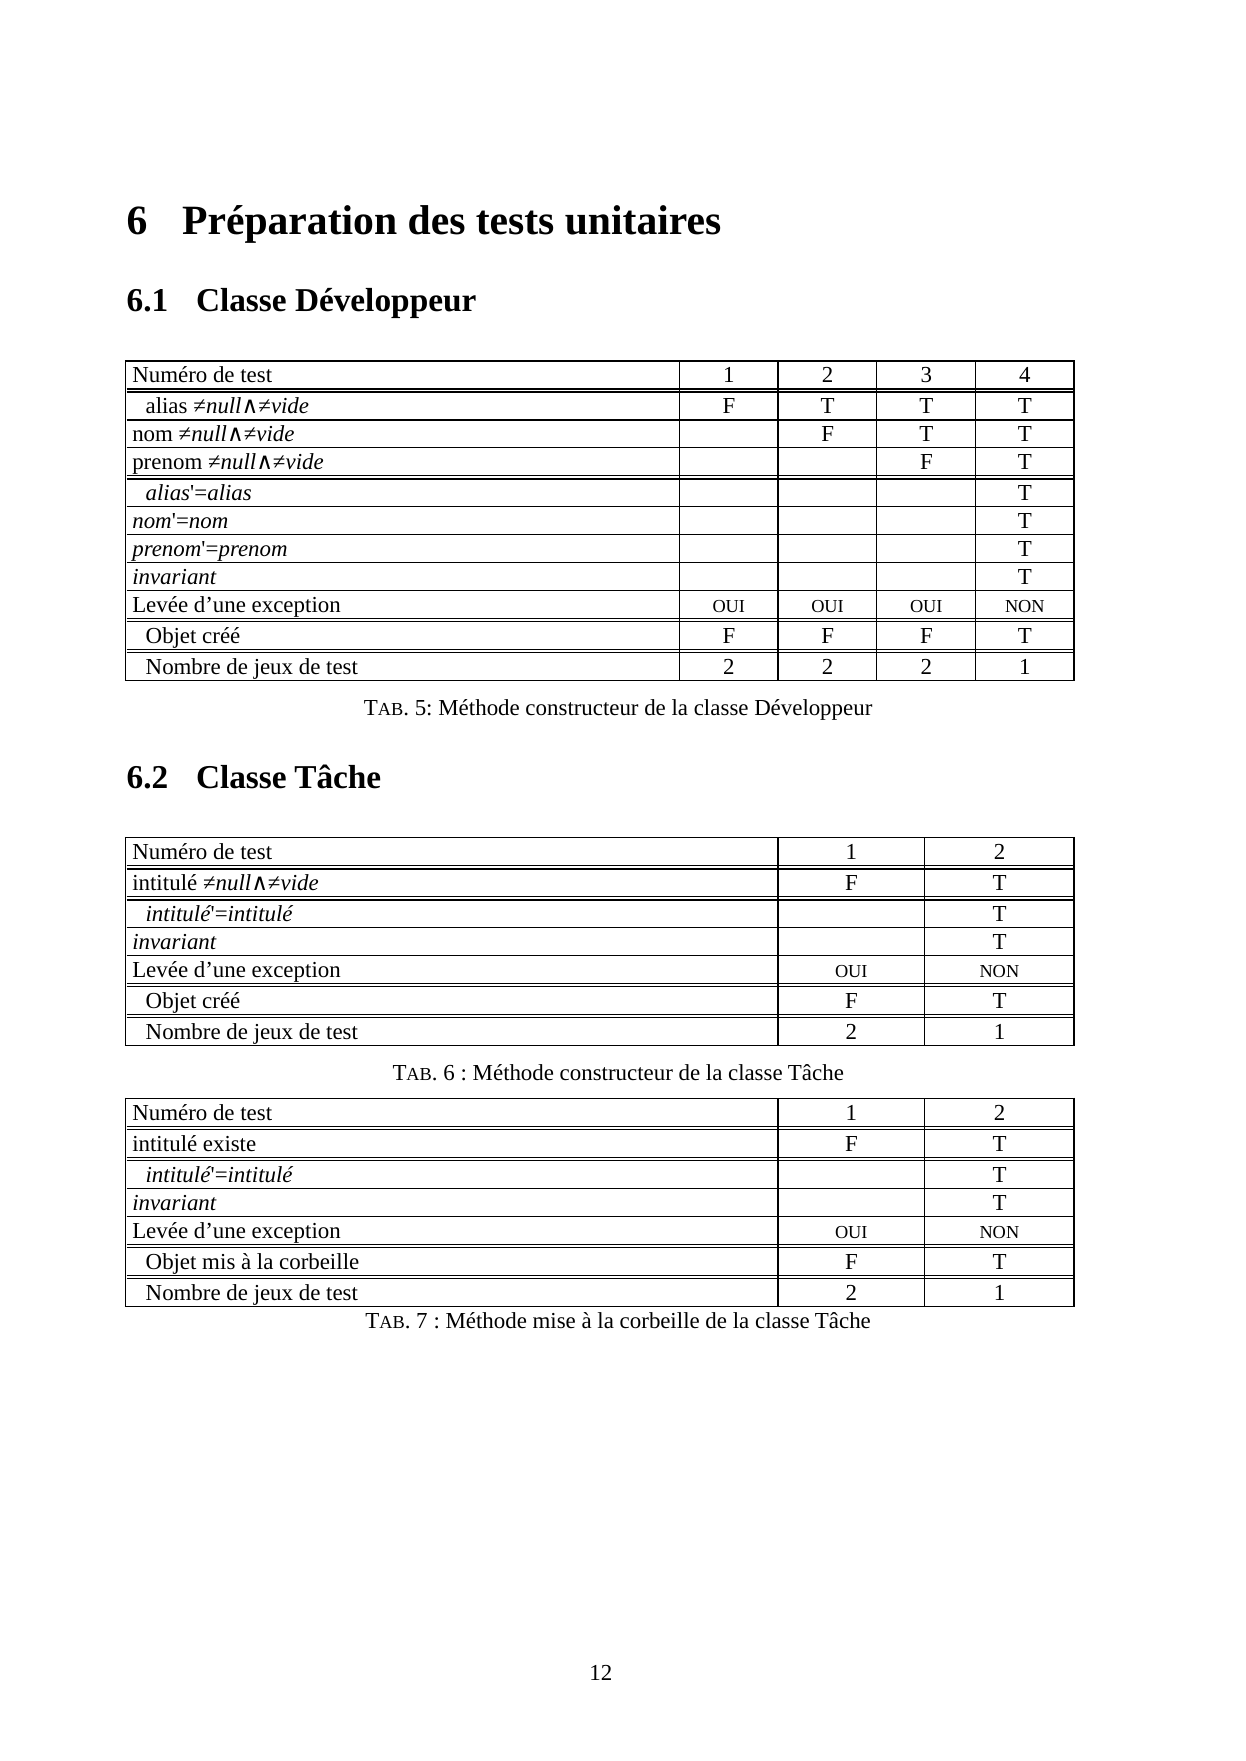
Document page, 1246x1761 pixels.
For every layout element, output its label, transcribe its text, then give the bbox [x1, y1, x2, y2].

table_cell oui [779, 591, 876, 617]
table_cell Levée d’une exception [126, 956, 777, 983]
subtitle 6 Préparation des tests unitaires [126, 195, 1075, 243]
table_cell T [976, 421, 1073, 447]
table_cell T [976, 393, 1073, 419]
table_cell F [779, 622, 876, 648]
table_cell [779, 1161, 924, 1188]
table_cell Nombre de jeux de test [126, 653, 679, 679]
table_cell F [779, 1248, 924, 1274]
table_cell [779, 901, 924, 927]
table_cell oui [779, 1217, 924, 1243]
subtitle 6.2 Classe Tâche [126, 757, 1075, 796]
table_cell oui [680, 591, 777, 617]
table_header 2 [925, 1099, 1073, 1126]
table_cell [779, 563, 876, 589]
table_cell 1 [925, 1018, 1073, 1045]
table_cell [680, 563, 777, 589]
table_cell intitulé existe [126, 1130, 777, 1157]
table_cell T [976, 448, 1073, 475]
table_cell oui [877, 591, 975, 617]
table_cell Levée d’une exception [126, 1217, 777, 1243]
table_cell T [925, 928, 1073, 955]
table_cell T [925, 901, 1073, 927]
table_cell 1 [925, 1279, 1073, 1306]
table_cell non [925, 956, 1073, 983]
table_cell invariant [126, 563, 679, 589]
table_cell 2 [680, 653, 777, 679]
table_cell invariant [126, 1189, 777, 1216]
table_cell T [877, 421, 975, 447]
table_cell non [925, 1217, 1073, 1243]
table_cell Objet créé [126, 987, 777, 1014]
table_cell nom ≠null∧≠vide [126, 420, 679, 447]
table_cell Nombre de jeux de test [126, 1018, 777, 1045]
table_cell T [779, 393, 876, 419]
subtitle 6.1 Classe Développeur [126, 281, 1075, 319]
table_cell F [779, 1130, 924, 1157]
table_cell [779, 928, 924, 955]
table_cell nom'=nom [126, 507, 679, 534]
table_cell intitulé'=intitulé [126, 1161, 777, 1188]
table_cell non [976, 591, 1073, 617]
table_cell [779, 535, 876, 562]
table_cell [779, 448, 876, 475]
table_cell 2 [877, 653, 975, 679]
table_cell 2 [779, 1279, 924, 1306]
table_cell F [877, 448, 975, 475]
table_cell T [976, 622, 1073, 648]
table_cell T [925, 1130, 1073, 1157]
table_header 2 [779, 362, 876, 388]
table_cell Nombre de jeux de test [126, 1279, 777, 1306]
table_cell Levée d’une exception [126, 591, 679, 617]
table_cell F [779, 870, 924, 896]
table_cell 2 [779, 653, 876, 679]
table_cell [877, 480, 975, 506]
table_cell T [925, 1248, 1073, 1274]
table_cell [877, 563, 975, 589]
table_cell T [976, 480, 1073, 506]
table_cell [680, 535, 777, 562]
table_cell [680, 480, 777, 506]
text Tab. 5: Méthode constructeur de la classe Développeur [126, 694, 1075, 720]
table_cell intitulé ≠null∧≠vide [126, 869, 777, 896]
table_cell T [925, 1189, 1073, 1216]
table_cell F [877, 622, 975, 648]
table_header Numéro de test [126, 838, 777, 865]
table_header 2 [925, 838, 1073, 865]
table_cell F [779, 987, 924, 1014]
table_cell 2 [779, 1018, 924, 1045]
table_cell T [925, 1161, 1073, 1188]
table_cell F [779, 421, 876, 447]
table_cell [779, 507, 876, 534]
table_cell T [925, 987, 1073, 1014]
table_header 3 [877, 362, 975, 388]
table_cell [779, 1189, 924, 1216]
table_cell [877, 535, 975, 562]
table_cell 1 [976, 653, 1073, 679]
table_cell alias ≠null∧≠vide [126, 392, 679, 419]
table_cell invariant [126, 928, 777, 955]
table_cell F [680, 393, 777, 419]
table_cell prenom ≠null∧≠vide [126, 448, 679, 475]
table_header Numéro de test [126, 362, 679, 388]
table_cell [680, 507, 777, 534]
table_cell prenom'=prenom [126, 535, 679, 562]
table_cell T [976, 563, 1073, 589]
text Tab. 7 : Méthode mise à la corbeille de la classe Tâche [126, 1307, 1075, 1333]
table_cell T [925, 870, 1073, 896]
table_header Numéro de test [126, 1099, 777, 1126]
text Tab. 6 : Méthode constructeur de la classe Tâche [126, 1059, 1075, 1085]
table_cell [680, 421, 777, 447]
table_cell [779, 480, 876, 506]
table_cell intitulé'=intitulé [126, 900, 777, 927]
table_cell [877, 507, 975, 534]
table_cell Objet créé [126, 622, 679, 648]
table_cell [680, 448, 777, 475]
table_header 4 [976, 362, 1073, 388]
table_cell F [680, 622, 777, 648]
table_cell Objet mis à la corbeille [126, 1248, 777, 1274]
table_cell T [976, 507, 1073, 534]
table_cell oui [779, 956, 924, 983]
table_header 1 [680, 362, 777, 388]
table_cell alias'=alias [126, 479, 679, 506]
table_header 1 [779, 838, 924, 865]
table_cell T [877, 393, 975, 419]
table_header 1 [779, 1099, 924, 1126]
table_cell T [976, 535, 1073, 562]
